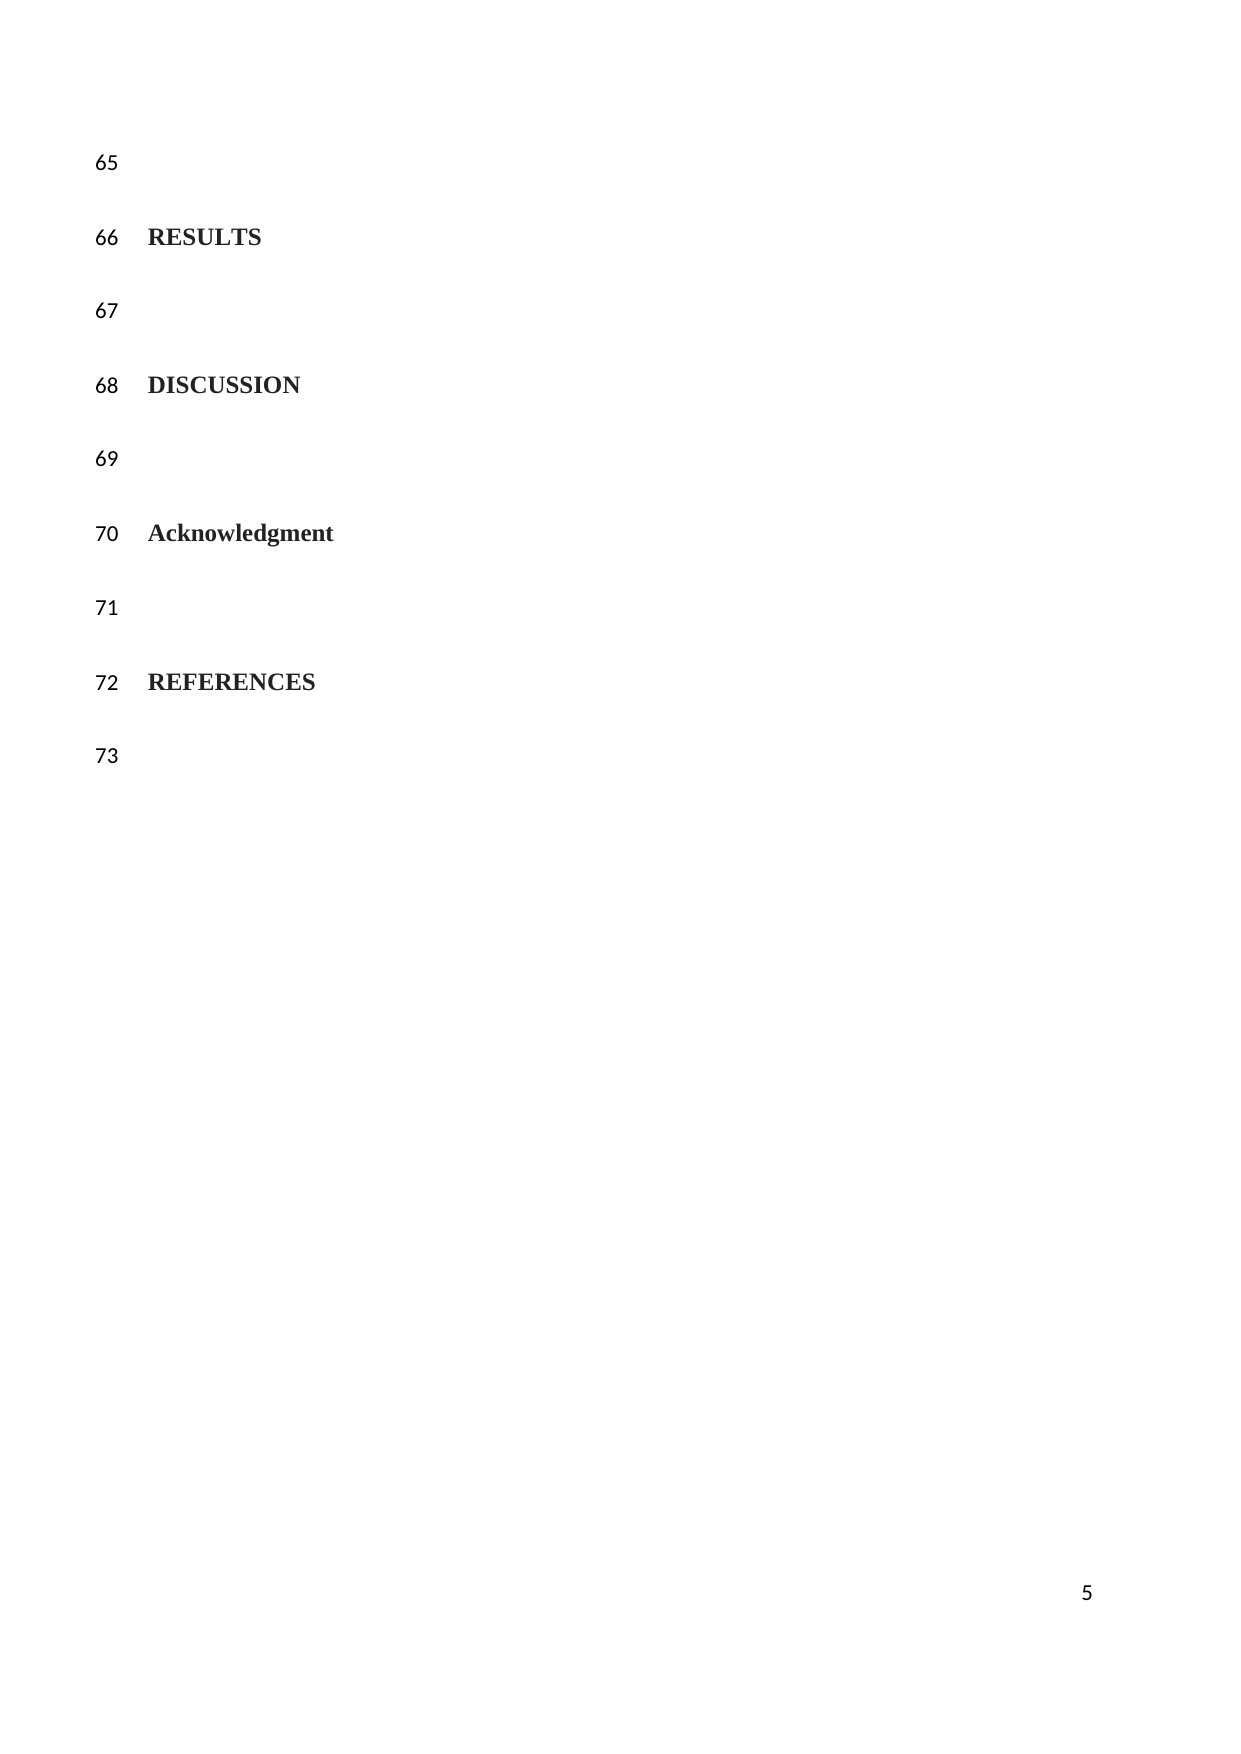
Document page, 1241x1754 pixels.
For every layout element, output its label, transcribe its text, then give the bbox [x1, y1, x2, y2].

text RESULTS [148, 222, 1093, 251]
text DISCUSSION [148, 370, 1093, 399]
text Acknowledgment [148, 518, 1093, 547]
text REFERENCES [148, 667, 1093, 696]
